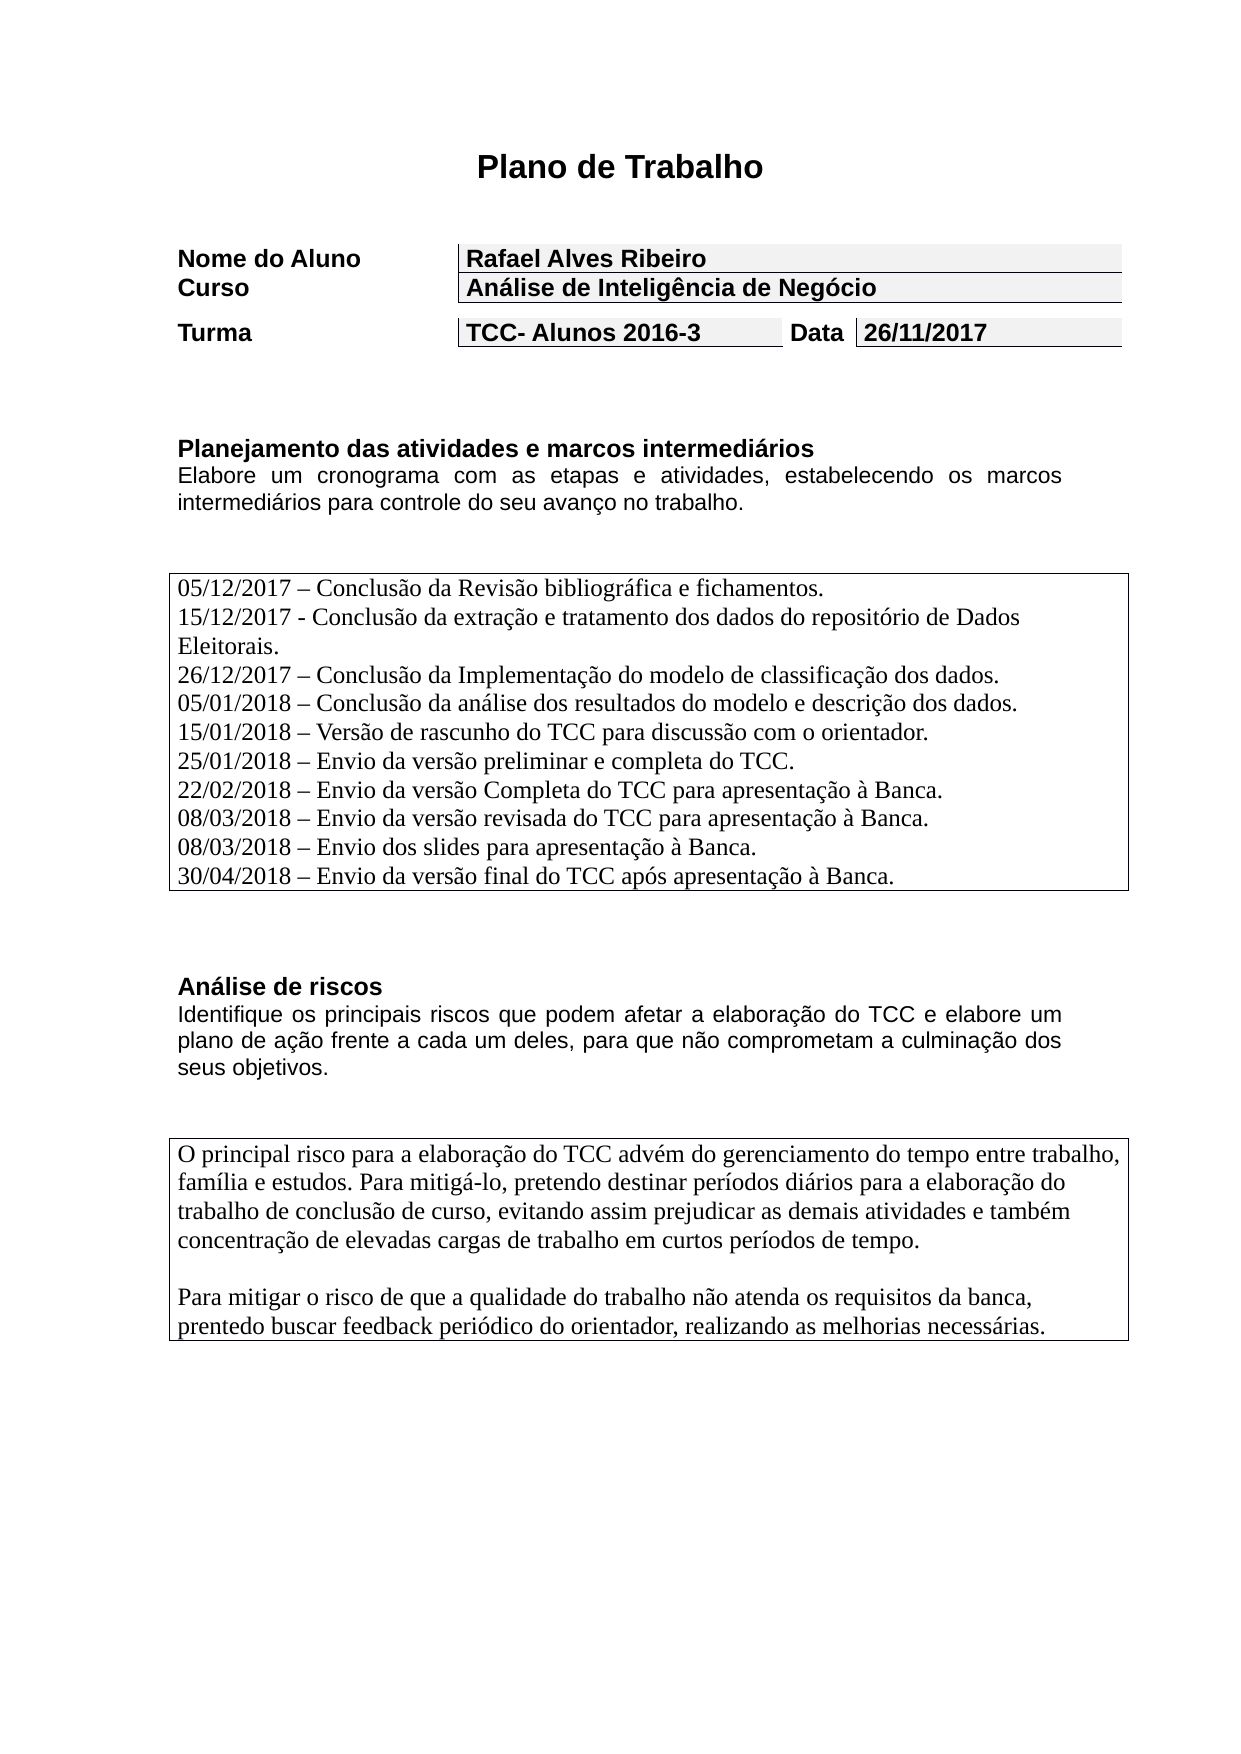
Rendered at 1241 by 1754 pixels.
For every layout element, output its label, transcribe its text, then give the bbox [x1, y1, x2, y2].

table_cell Turma [170, 318, 458, 346]
table_cell Análise de Inteligência de Negócio [459, 273, 1122, 302]
table_header 05/12/2017 – Conclusão da Revisão bibliográfica e fichamentos. 15/12/2017 - Conclusão da extração e tratamento dos dados do repositório de Dados Eleitorais. 26/12/2017 – Conclusão da Implementação do modelo de classificação dos dados. 05/01/2018 – Conclusão da análise dos resultados do modelo e descrição dos dados. 15/01/2018 – Versão de rascunho do TCC para discussão com o orientador. 25/01/2018 – Envio da versão preliminar e completa do TCC. 22/02/2018 – Envio da versão Completa do TCC para apresentação à Banca. 08/03/2018 – Envio da versão revisada do TCC para apresentação à Banca. 08/03/2018 – Envio dos slides para apresentação à Banca. 30/04/2018 – Envio da versão final do TCC após apresentação à Banca. [170, 574, 1128, 890]
table_cell TCC- Alunos 2016-3 [459, 318, 782, 346]
table_cell [459, 303, 1122, 317]
table_cell Curso [170, 272, 458, 302]
text Elabore um cronograma com as etapas e atividades, estabelecendo os marcos intermediários para controle do seu avanço no trabalho. [177, 462, 1063, 515]
table_header Nome do Aluno [170, 244, 458, 272]
table_cell Data [783, 318, 856, 346]
text Análise de riscos [177, 972, 1063, 1001]
table_header O principal risco para a elaboração do TCC advém do gerenciamento do tempo entre trabalho, família e estudos. Para mitigá-lo, pretendo destinar períodos diários para a elaboração do trabalho de conclusão de curso, evitando assim prejudicar as demais atividades e também concentração de elevadas cargas de trabalho em curtos períodos de tempo. Para mitigar o risco de que a qualidade do trabalho não atenda os requisitos da banca, prentedo buscar feedback periódico do orientador, realizando as melhorias necessárias. [170, 1139, 1128, 1340]
text Identifique os principais riscos que podem afetar a elaboração do TCC e elabore um plano de ação frente a cada um deles, para que não comprometam a culminação dos seus objetivos. [177, 1001, 1063, 1080]
text Plano de Trabalho [177, 148, 1063, 186]
table_cell 26/11/2017 [857, 318, 1122, 346]
table_header Rafael Alves Ribeiro [459, 244, 1122, 272]
table_cell [170, 302, 458, 317]
text Planejamento das atividades e marcos intermediários [177, 433, 1063, 462]
